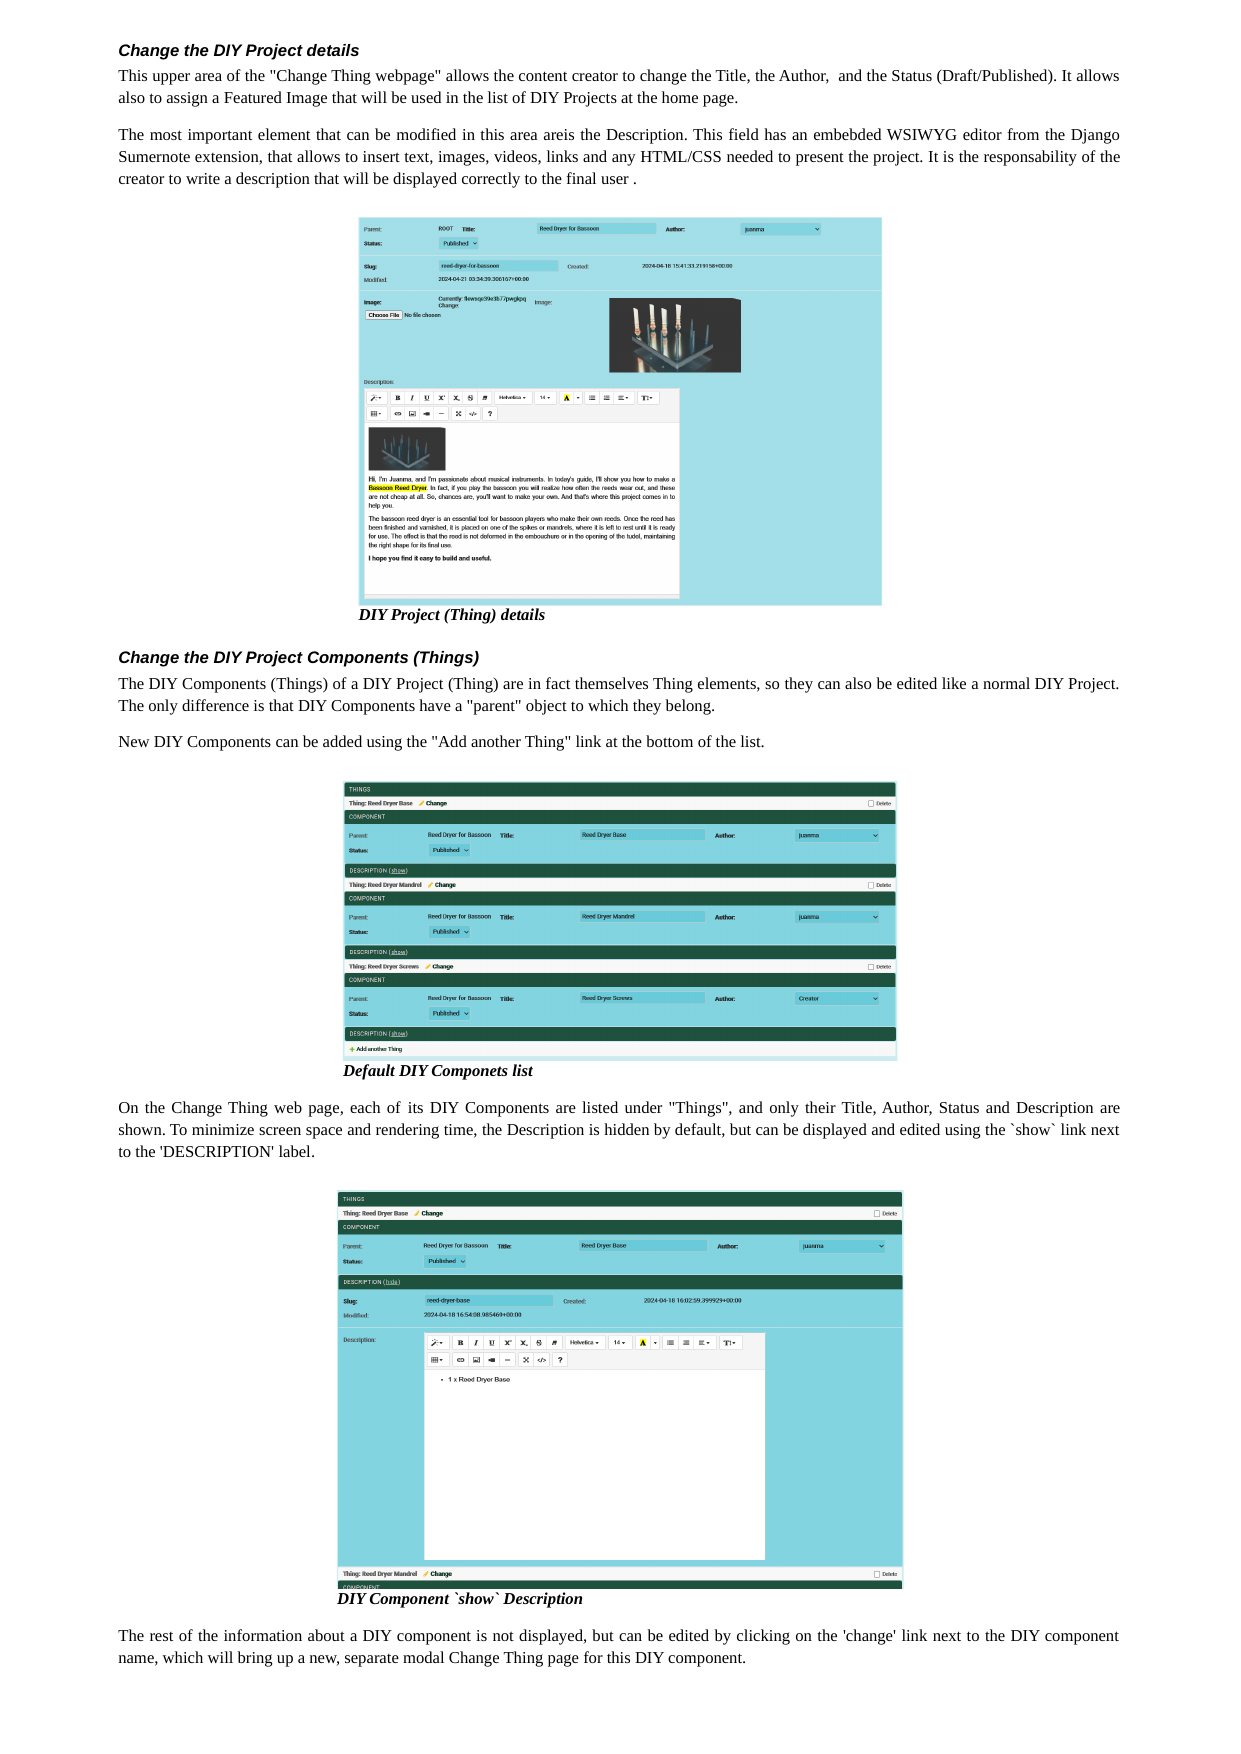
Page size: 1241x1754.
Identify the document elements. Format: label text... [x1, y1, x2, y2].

picture [336, 1190, 904, 1589]
picture [358, 217, 883, 606]
text The rest of the information about a DIY component is not displayed, but can be edited by clicking on the 'change' link next to the DIY component name, which will bring up a new, separate modal Change Thing page for this DIY component. [118, 1625, 1122, 1667]
text On the Change Thing web page, each of its DIY Components are listed under "Things", and only their Title, Author, Status and Description are shown. To minimize screen space and rendering time, the Description is hidden by default, but can be displayed and edited using the `show` link next to the 'DESCRIPTION' label. [118, 1098, 1122, 1161]
picture [342, 781, 898, 1061]
text The DIY Components (Things) of a DIY Project (Thing) are in fact themselves Thing elements, so they can also be edited like a normal DIY Project. The only difference is that DIY Components have a "parent" object to which they belong. [118, 673, 1122, 714]
text New DIY Components can be added using the "Add another Thing" link at the bottom of the list. [118, 732, 1122, 751]
text DIY Component `show` Description [337, 1589, 903, 1608]
subtitle Change the DIY Project details [118, 41, 1122, 60]
text Default DIY Componets list [343, 1061, 897, 1080]
text The most important element that can be modified in this area areis the Description. This field has an embebded WSIWYG editor from the Django Sumernote extension, that allows to insert text, images, videos, links and any HTML/CSS needed to present the project. It is the responsability of the creator to write a description that will be displayed correctly to the final user . [118, 124, 1122, 188]
subtitle Change the DIY Project Components (Things) [118, 648, 1122, 667]
text This upper area of the "Change Thing webpage" allows the content creator to change the Title, the Author, and the Status (Draft/Published). It allows also to assign a Featured Image that will be used in the list of DIY Projects at the home page. [118, 66, 1122, 107]
text DIY Project (Thing) details [358, 606, 882, 624]
